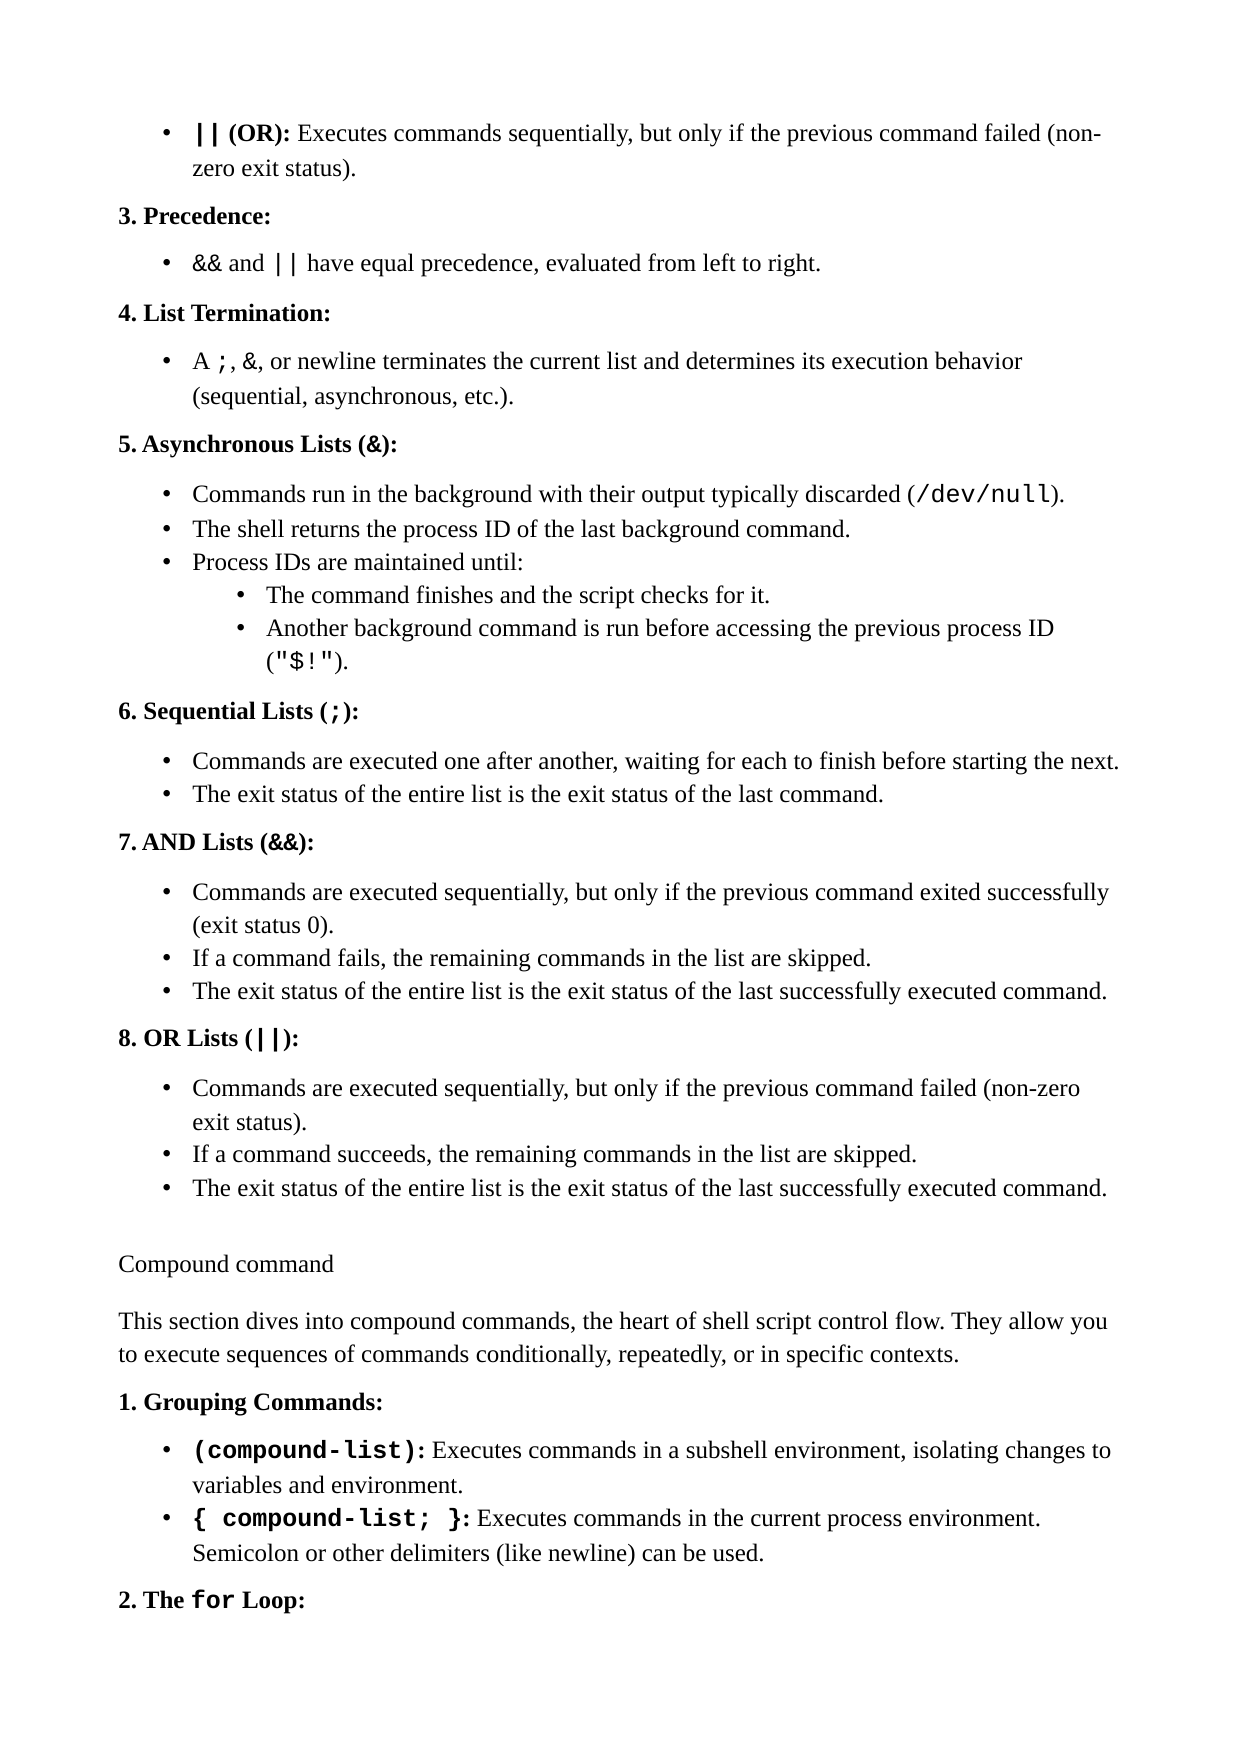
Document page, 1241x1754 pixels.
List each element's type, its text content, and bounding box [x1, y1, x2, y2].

list Commands are executed one after another, waiting for each to finish before starting the next. [162, 746, 1122, 775]
list The exit status of the entire list is the exit status of the last successfully executed command. [162, 1173, 1122, 1201]
list If a command succeeds, the remaining commands in the list are skipped. [162, 1139, 1122, 1168]
list A ;, &, or newline terminates the current list and determines its execution behavior (sequential, asynchronous, etc.). [162, 346, 1122, 410]
text 5. Asynchronous Lists (&): [118, 429, 1122, 459]
list Commands run in the background with their output typically discarded (/dev/null). [162, 479, 1122, 509]
text This section dives into compound commands, the heart of shell script control flow. They allow you to execute sequences of commands conditionally, repeatedly, or in specific contexts. [118, 1306, 1122, 1368]
list If a command fails, the remaining commands in the list are skipped. [162, 943, 1122, 972]
list && and || have equal precedence, evaluated from left to right. [162, 248, 1122, 279]
list Process IDs are maintained until: [162, 547, 1122, 576]
text 1. Grouping Commands: [118, 1387, 1122, 1416]
list The exit status of the entire list is the exit status of the last successfully executed command. [162, 976, 1122, 1005]
text 3. Precedence: [118, 201, 1122, 229]
text 4. List Termination: [118, 298, 1122, 327]
list The exit status of the entire list is the exit status of the last command. [162, 779, 1122, 808]
text 8. OR Lists (||): [118, 1023, 1122, 1054]
list The command finishes and the script checks for it. [236, 580, 1122, 609]
list The shell returns the process ID of the last background command. [162, 514, 1122, 543]
text Compound command [118, 1249, 1122, 1278]
text 2. The for Loop: [118, 1586, 1122, 1616]
text 7. AND Lists (&&): [118, 827, 1122, 858]
list (compound-list): Executes commands in a subshell environment, isolating changes to variables and environment. [162, 1435, 1122, 1498]
list Commands are executed sequentially, but only if the previous command exited successfully (exit status 0). [162, 877, 1122, 939]
list Another background command is run before accessing the previous process ID ("$!"). [236, 613, 1122, 677]
list { compound-list; }: Executes commands in the current process environment. Semicolon or other delimiters (like newline) can be used. [162, 1503, 1122, 1567]
list || (OR): Executes commands sequentially, but only if the previous command failed (non-zero exit status). [162, 118, 1122, 182]
text 6. Sequential Lists (;): [118, 696, 1122, 727]
list Commands are executed sequentially, but only if the previous command failed (non-zero exit status). [162, 1073, 1122, 1135]
